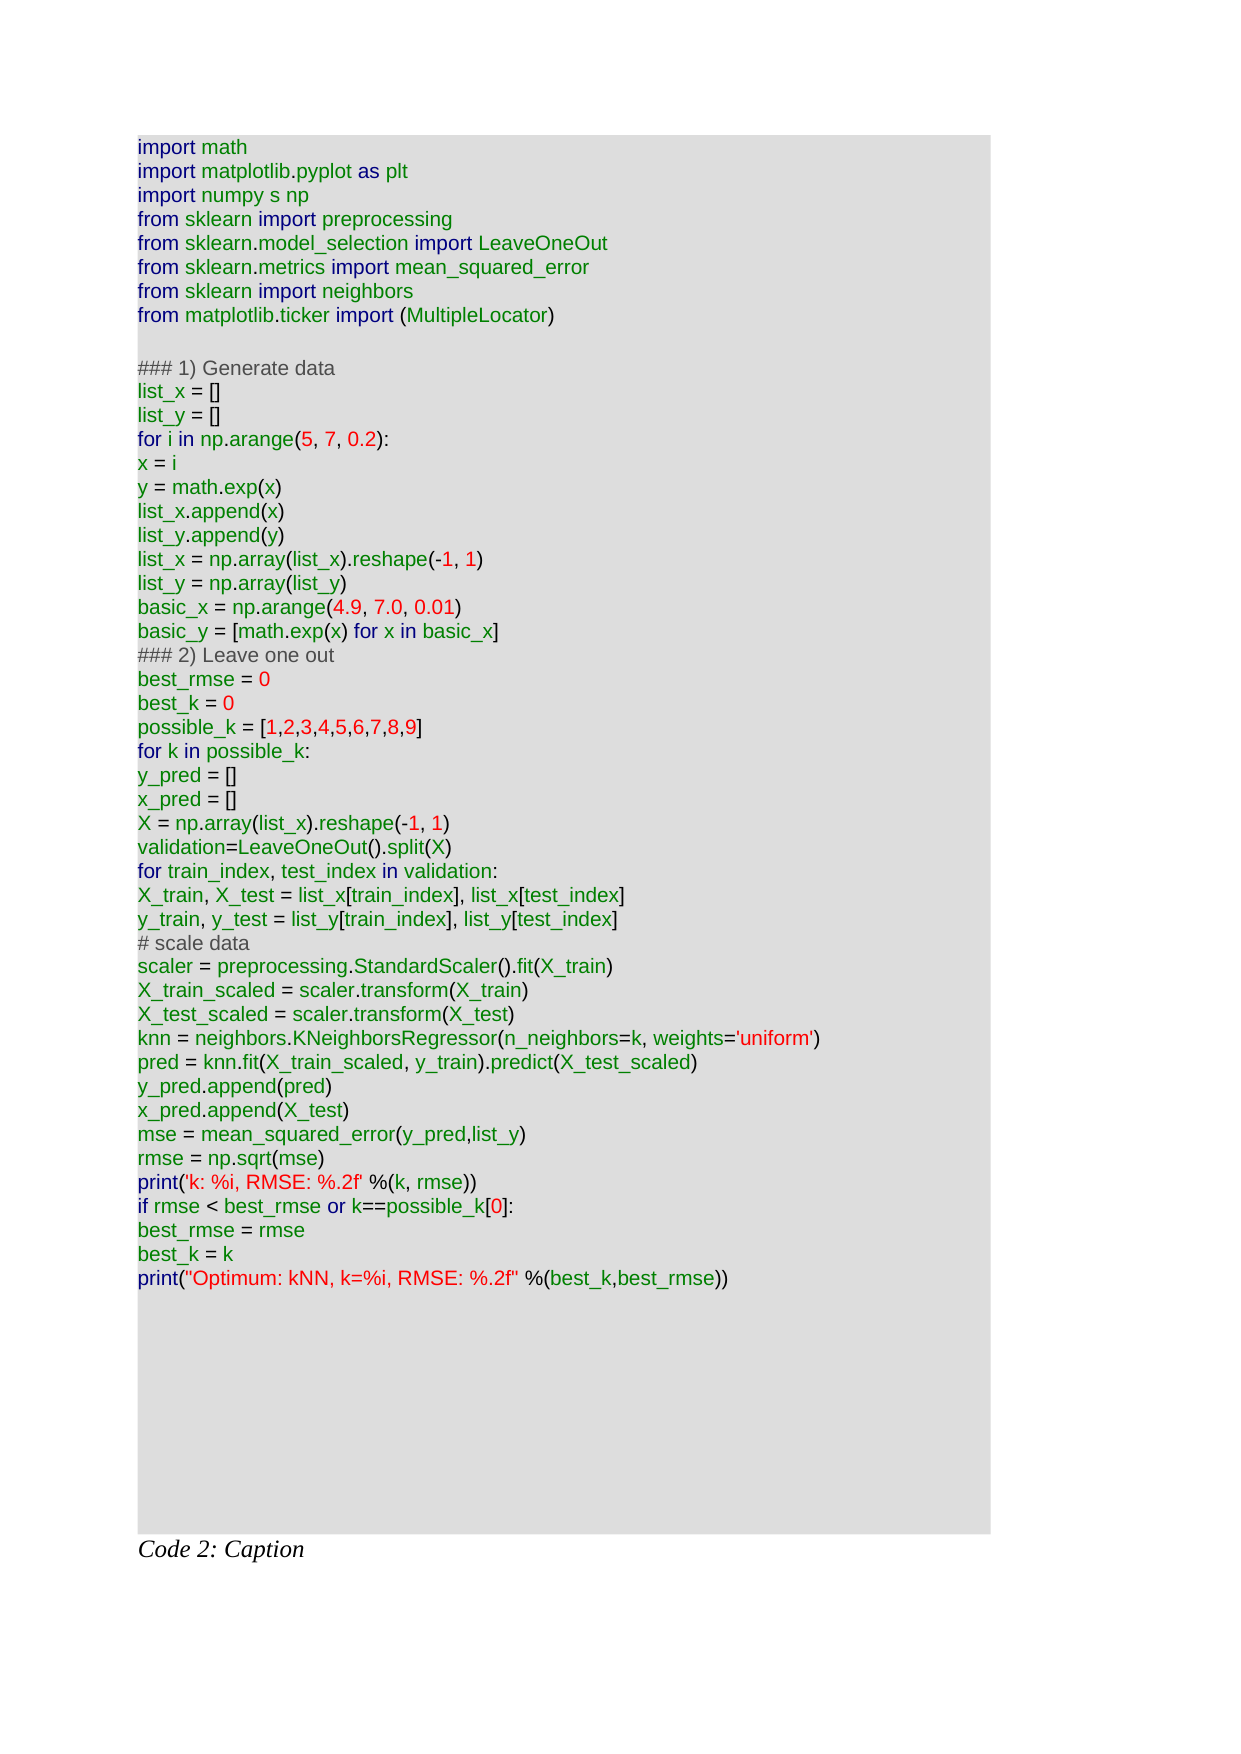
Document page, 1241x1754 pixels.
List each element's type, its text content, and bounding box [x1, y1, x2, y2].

text Code 2: Caption [138, 1535, 991, 1563]
